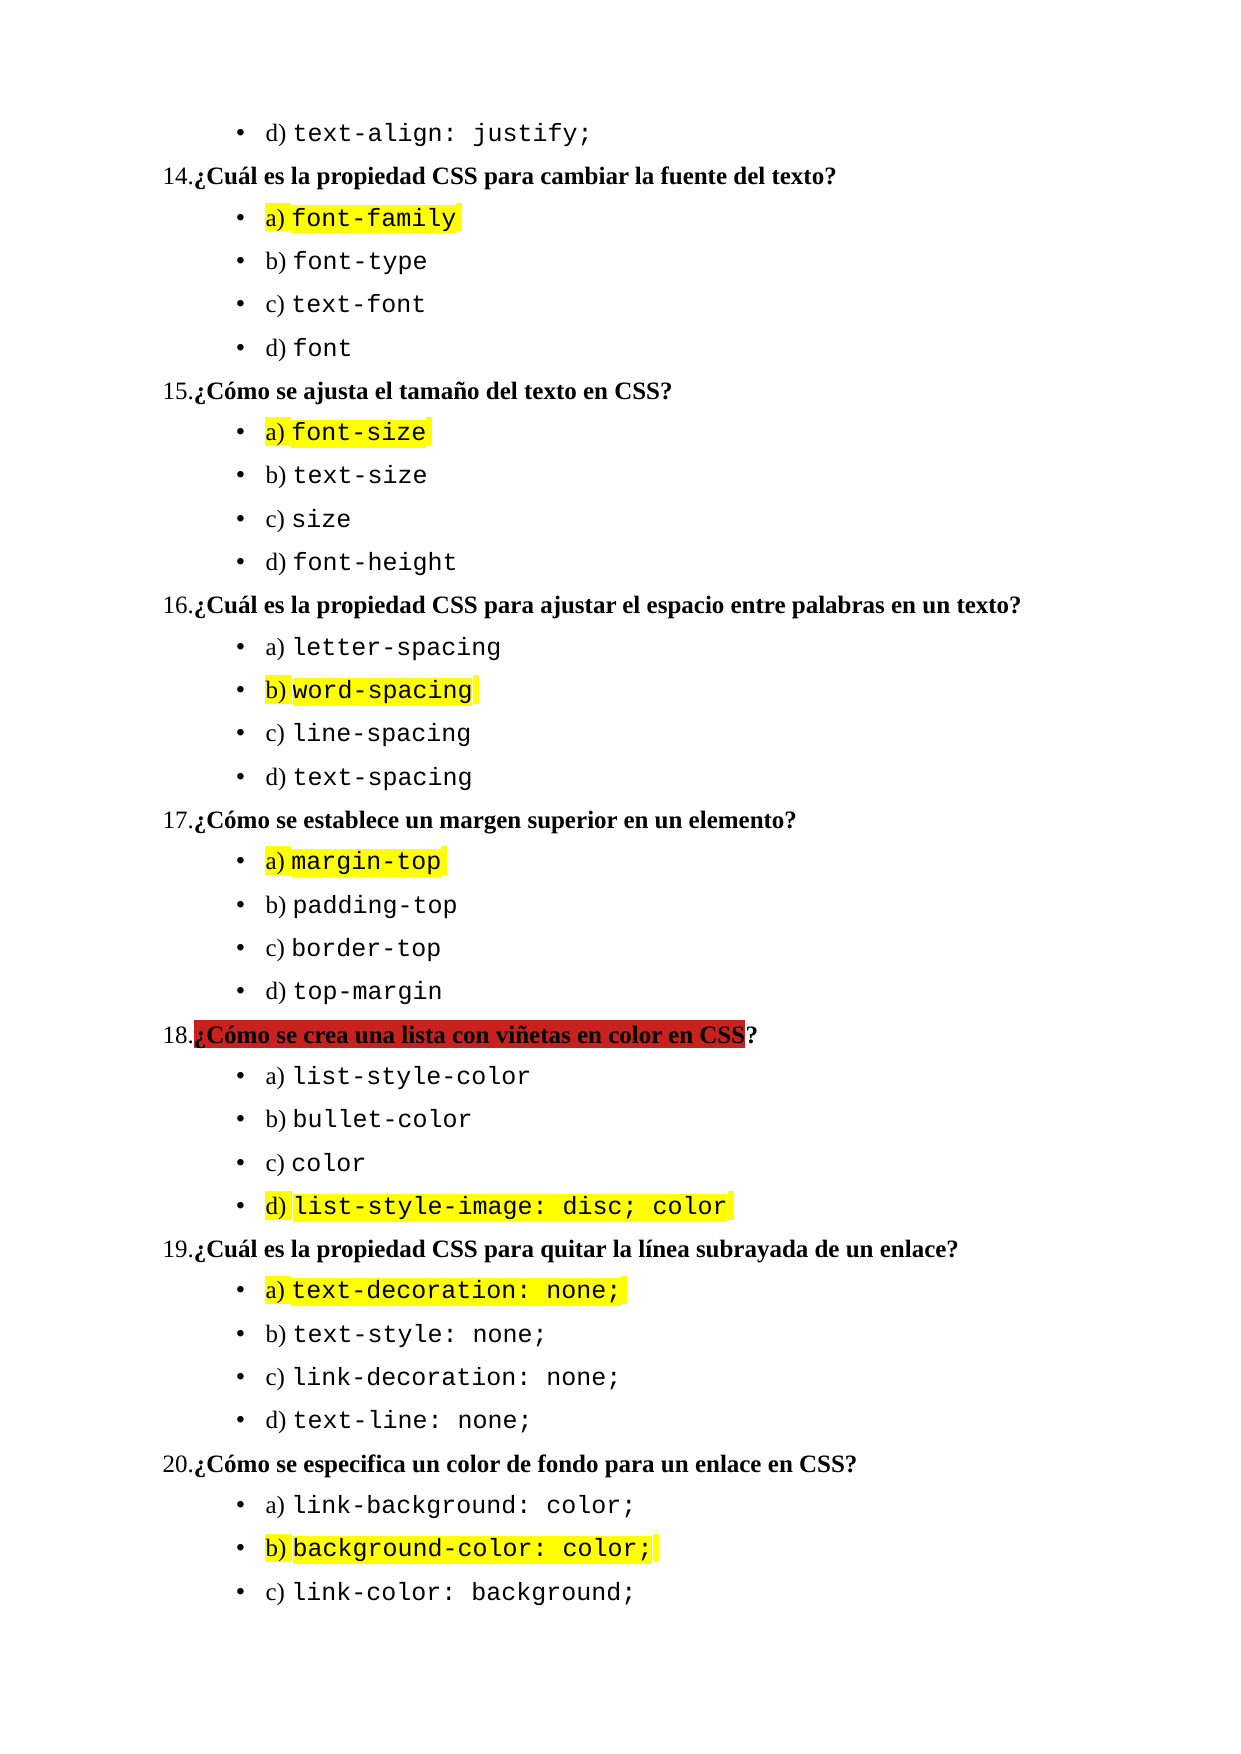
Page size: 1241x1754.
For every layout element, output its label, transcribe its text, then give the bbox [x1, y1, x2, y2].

list b) padding-top [236, 890, 1122, 921]
list c) link-decoration: none; [236, 1362, 1122, 1393]
list b) word-spacing [236, 675, 1122, 706]
list a) font-family [236, 203, 1122, 233]
list a) font-size [236, 417, 1122, 448]
list d) list-style-image: disc; color [236, 1191, 1122, 1222]
list b) font-type [236, 246, 1122, 277]
list ¿Cómo se especifica un color de fondo para un enlace en CSS? [162, 1449, 1122, 1478]
list b) text-size [236, 461, 1122, 491]
list b) text-style: none; [236, 1319, 1122, 1350]
list ¿Cómo se ajusta el tamaño del texto en CSS? [162, 376, 1122, 405]
list c) border-top [236, 933, 1122, 964]
list c) size [236, 504, 1122, 535]
list d) text-line: none; [236, 1406, 1122, 1436]
list b) bullet-color [236, 1104, 1122, 1135]
list a) margin-top [236, 846, 1122, 877]
list ¿Cuál es la propiedad CSS para ajustar el espacio entre palabras en un texto? [162, 591, 1122, 619]
list ¿Cuál es la propiedad CSS para quitar la línea subrayada de un enlace? [162, 1234, 1122, 1263]
list c) link-color: background; [236, 1577, 1122, 1608]
list d) font-height [236, 547, 1122, 578]
list c) color [236, 1148, 1122, 1178]
list d) top-margin [236, 976, 1122, 1007]
list d) text-align: justify; [236, 118, 1122, 149]
list d) font [236, 333, 1122, 363]
list a) letter-spacing [236, 632, 1122, 663]
list a) text-decoration: none; [236, 1276, 1122, 1306]
list d) text-spacing [236, 762, 1122, 793]
list ¿Cuál es la propiedad CSS para cambiar la fuente del texto? [162, 161, 1122, 190]
list a) list-style-color [236, 1061, 1122, 1092]
list ¿Cómo se establece un margen superior en un elemento? [162, 805, 1122, 834]
list c) text-font [236, 289, 1122, 320]
list b) background-color: color; [236, 1533, 1122, 1564]
list ¿Cómo se crea una lista con viñetas en color en CSS? [162, 1020, 1122, 1048]
list c) line-spacing [236, 718, 1122, 749]
list a) link-background: color; [236, 1490, 1122, 1521]
